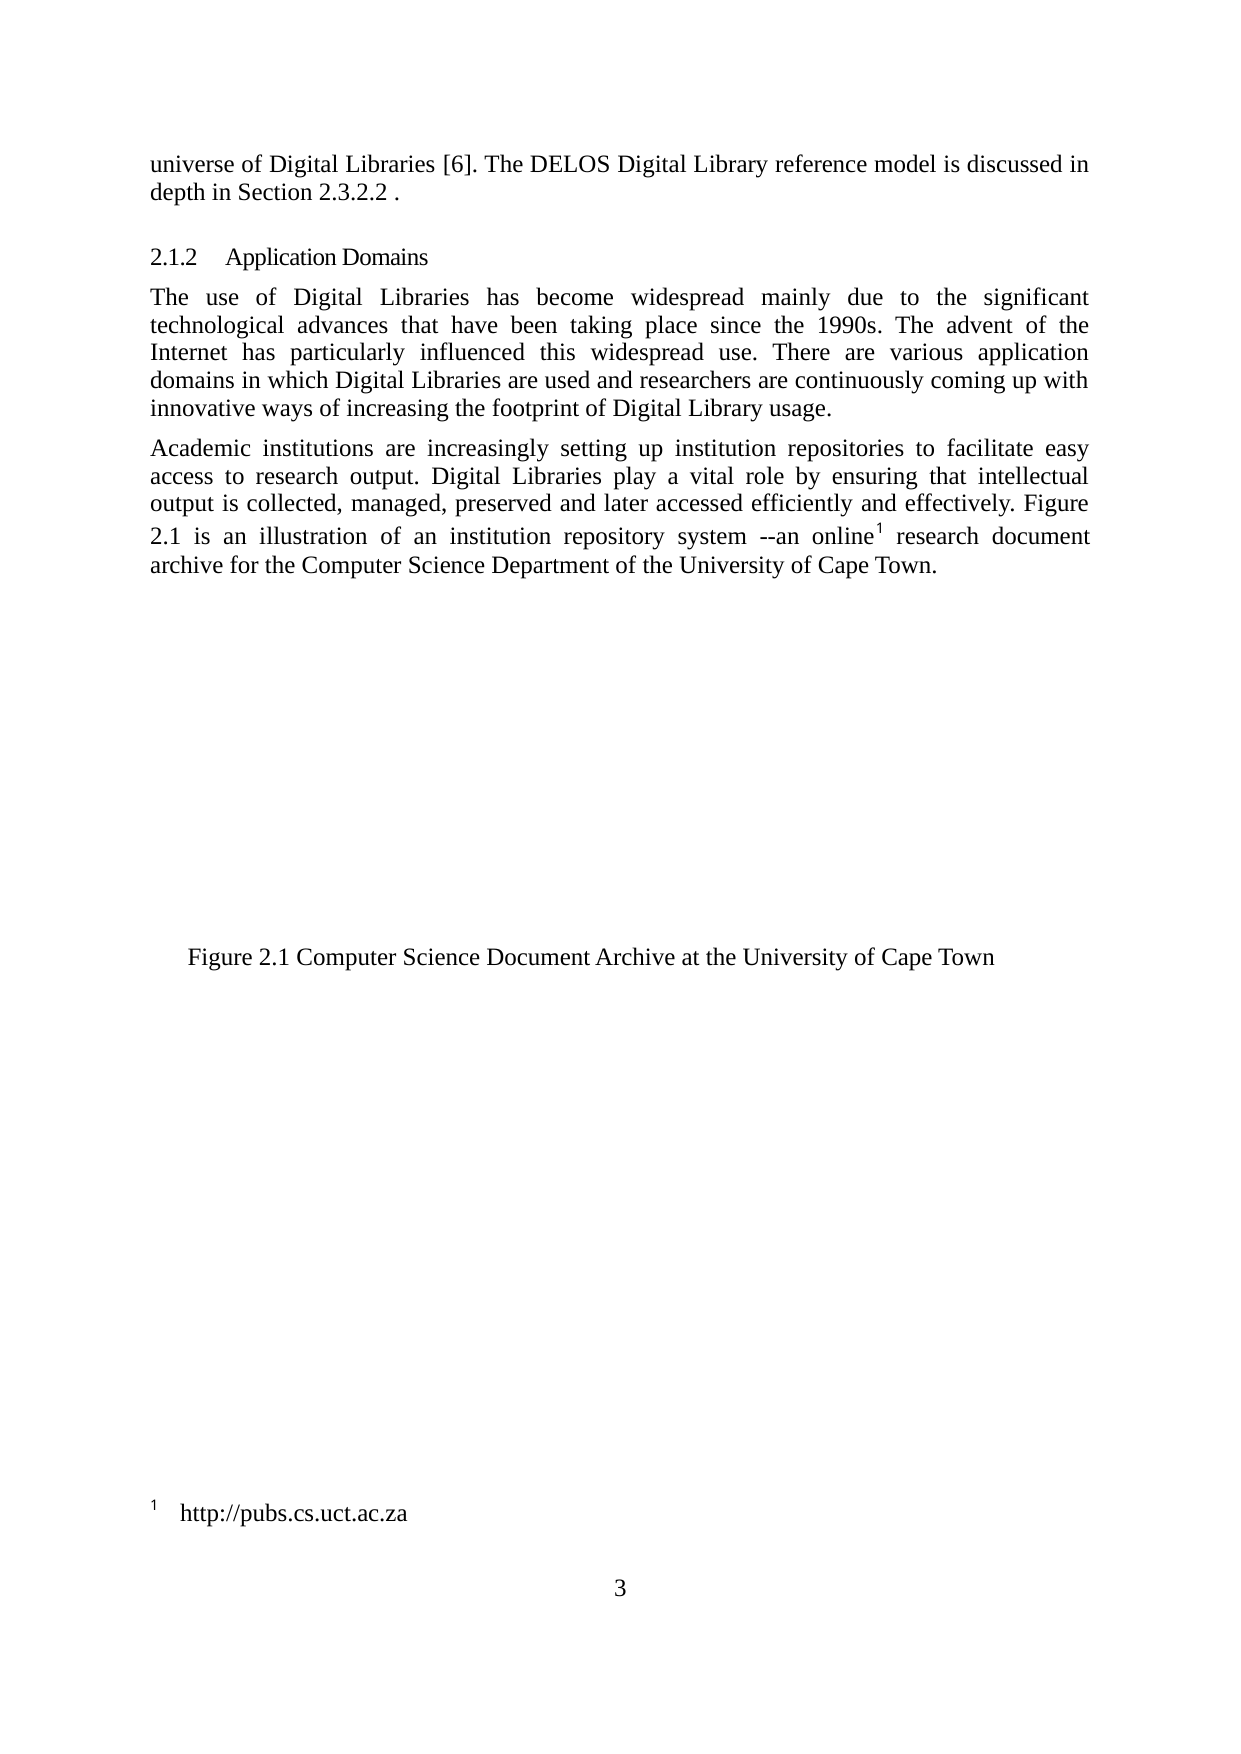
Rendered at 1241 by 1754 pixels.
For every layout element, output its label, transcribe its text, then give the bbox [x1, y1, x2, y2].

subtitle Application Domains [150, 243, 1090, 271]
text Figure 2.1 Computer Science Document Archive at the University of Cape Town [187, 644, 1053, 970]
text universe of Digital Libraries [6]⁠. The DELOS Digital Library reference model is discussed in depth in Section 2.3.2.2. [150, 150, 1090, 205]
text http://pubs.cs.uct.ac.za [150, 1495, 1090, 1529]
text Academic institutions are increasingly setting up institution repositories to facilitate easy access to research output. Digital Libraries play a vital role by ensuring that intellectual output is collected, managed, preserved and later accessed efficiently and effectively. Figure 2.1 is an illustration of an institution repository system --an online research document archive for the Computer Science Department of the University of Cape Town. [150, 434, 1090, 579]
text The use of Digital Libraries has become widespread mainly due to the significant technological advances that have been taking place since the 1990s. The advent of the Internet has particularly influenced this widespread use. There are various application domains in which Digital Libraries are used and researchers are continuously coming up with innovative ways of increasing the footprint of Digital Library usage. [150, 283, 1090, 422]
